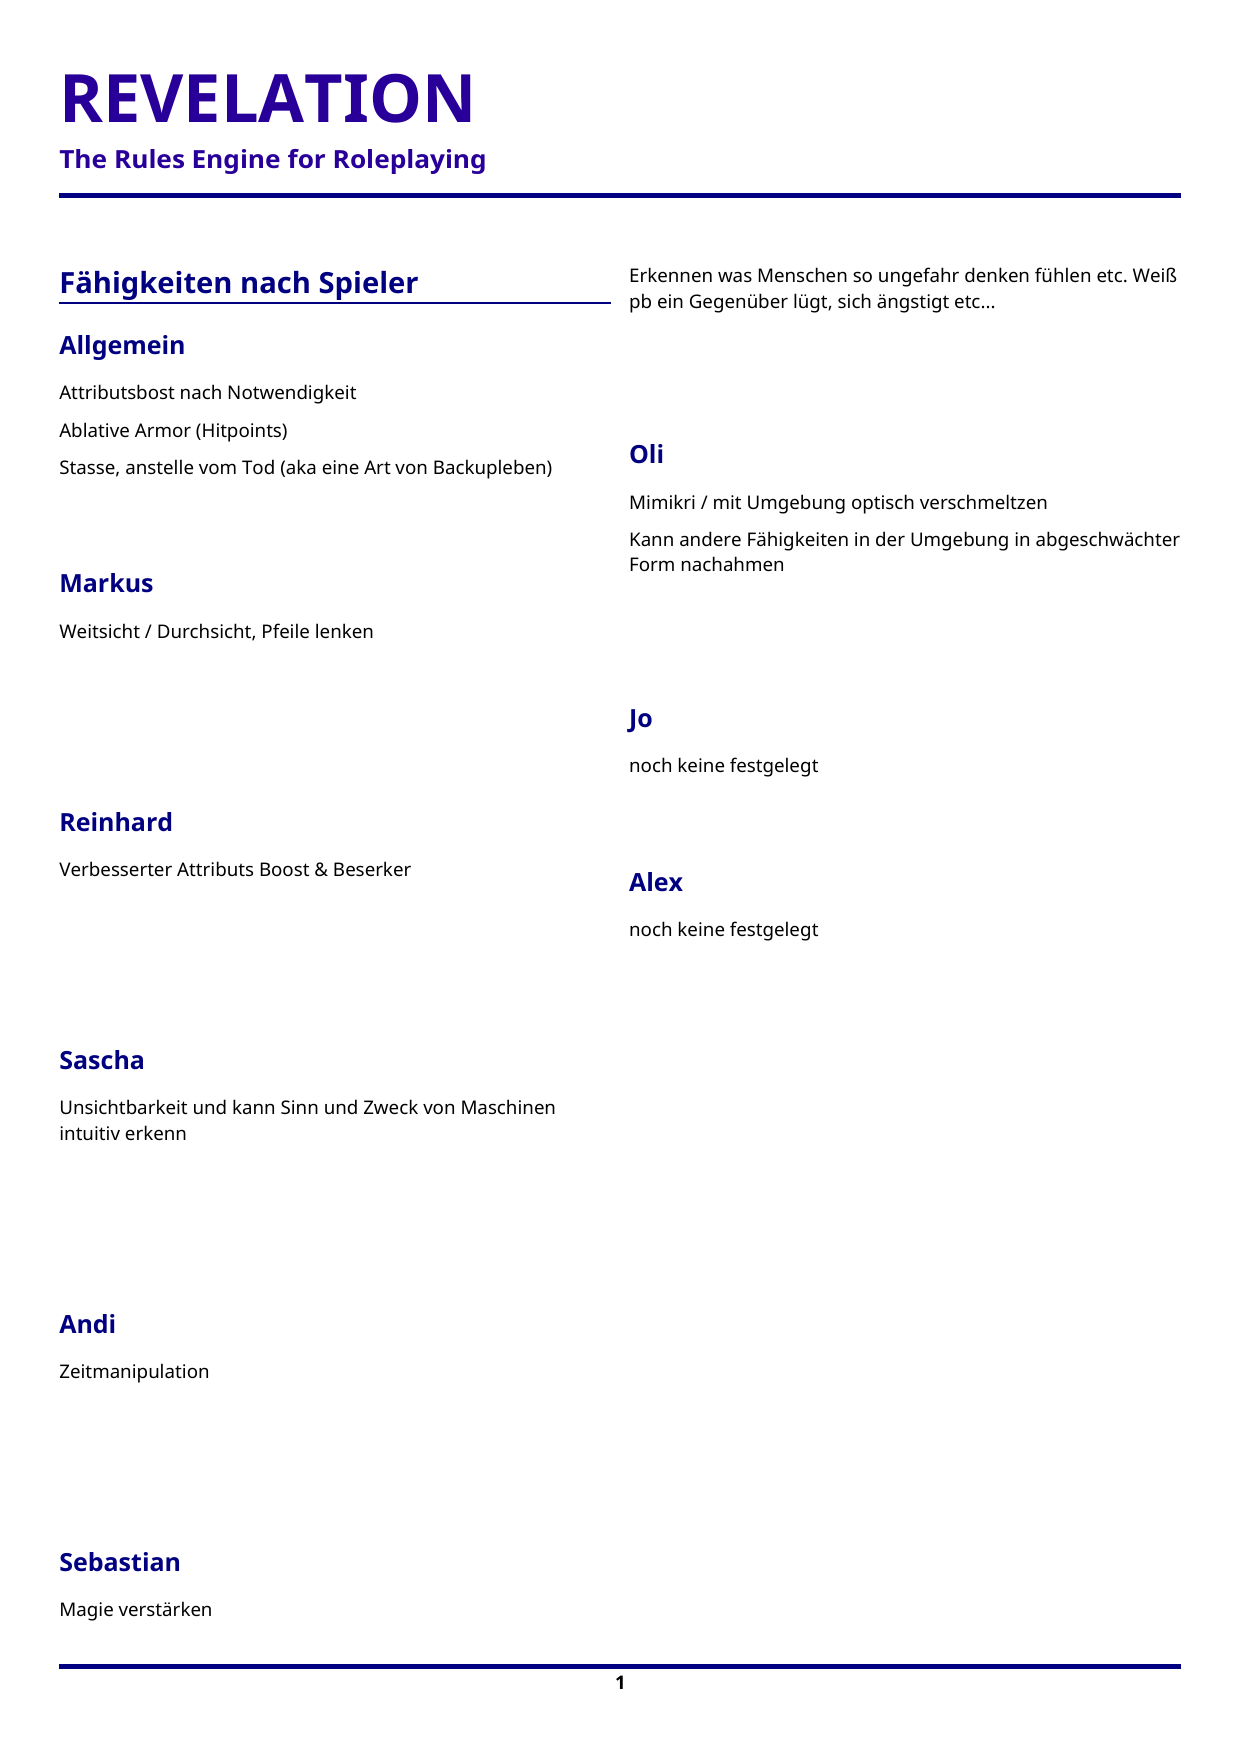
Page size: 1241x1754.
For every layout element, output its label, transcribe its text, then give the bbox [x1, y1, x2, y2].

text Magie verstärken [59, 1596, 611, 1622]
subtitle Reinhard [59, 804, 611, 838]
text Unsichtbarkeit und kann Sinn und Zweck von Maschinen intuitiv erkenn [59, 1094, 611, 1145]
text Kann andere Fähigkeiten in der Umgebung in abgeschwächter Form nachahmen [629, 526, 1181, 577]
text noch keine festgelegt [629, 916, 1181, 942]
text Weitsicht / Durchsicht, Pfeile lenken [59, 618, 611, 643]
text Mimikri / mit Umgebung optisch verschmeltzen [629, 489, 1181, 514]
subtitle Fähigkeiten nach Spieler [59, 262, 611, 302]
subtitle Allgemein [59, 328, 611, 362]
subtitle Andi [59, 1306, 611, 1340]
subtitle Oli [629, 437, 1181, 471]
subtitle Jo [629, 701, 1181, 735]
text Zeitmanipulation [59, 1358, 611, 1384]
subtitle Sascha [59, 1043, 611, 1077]
text Verbesserter Attributs Boost & Beserker [59, 856, 611, 882]
text Ablative Armor (Hitpoints) [59, 417, 611, 442]
subtitle Alex [629, 864, 1181, 899]
text noch keine festgelegt [629, 753, 1181, 778]
subtitle Sebastian [59, 1544, 611, 1579]
subtitle Markus [59, 566, 611, 600]
text Attributsbost nach Notwendigkeit [59, 380, 611, 405]
text Erkennen was Menschen so ungefahr denken fühlen etc. Weiß pb ein Gegenüber lügt, sich ängstigt etc... [629, 262, 1181, 313]
text Stasse, anstelle vom Tod (aka eine Art von Backupleben) [59, 454, 611, 480]
